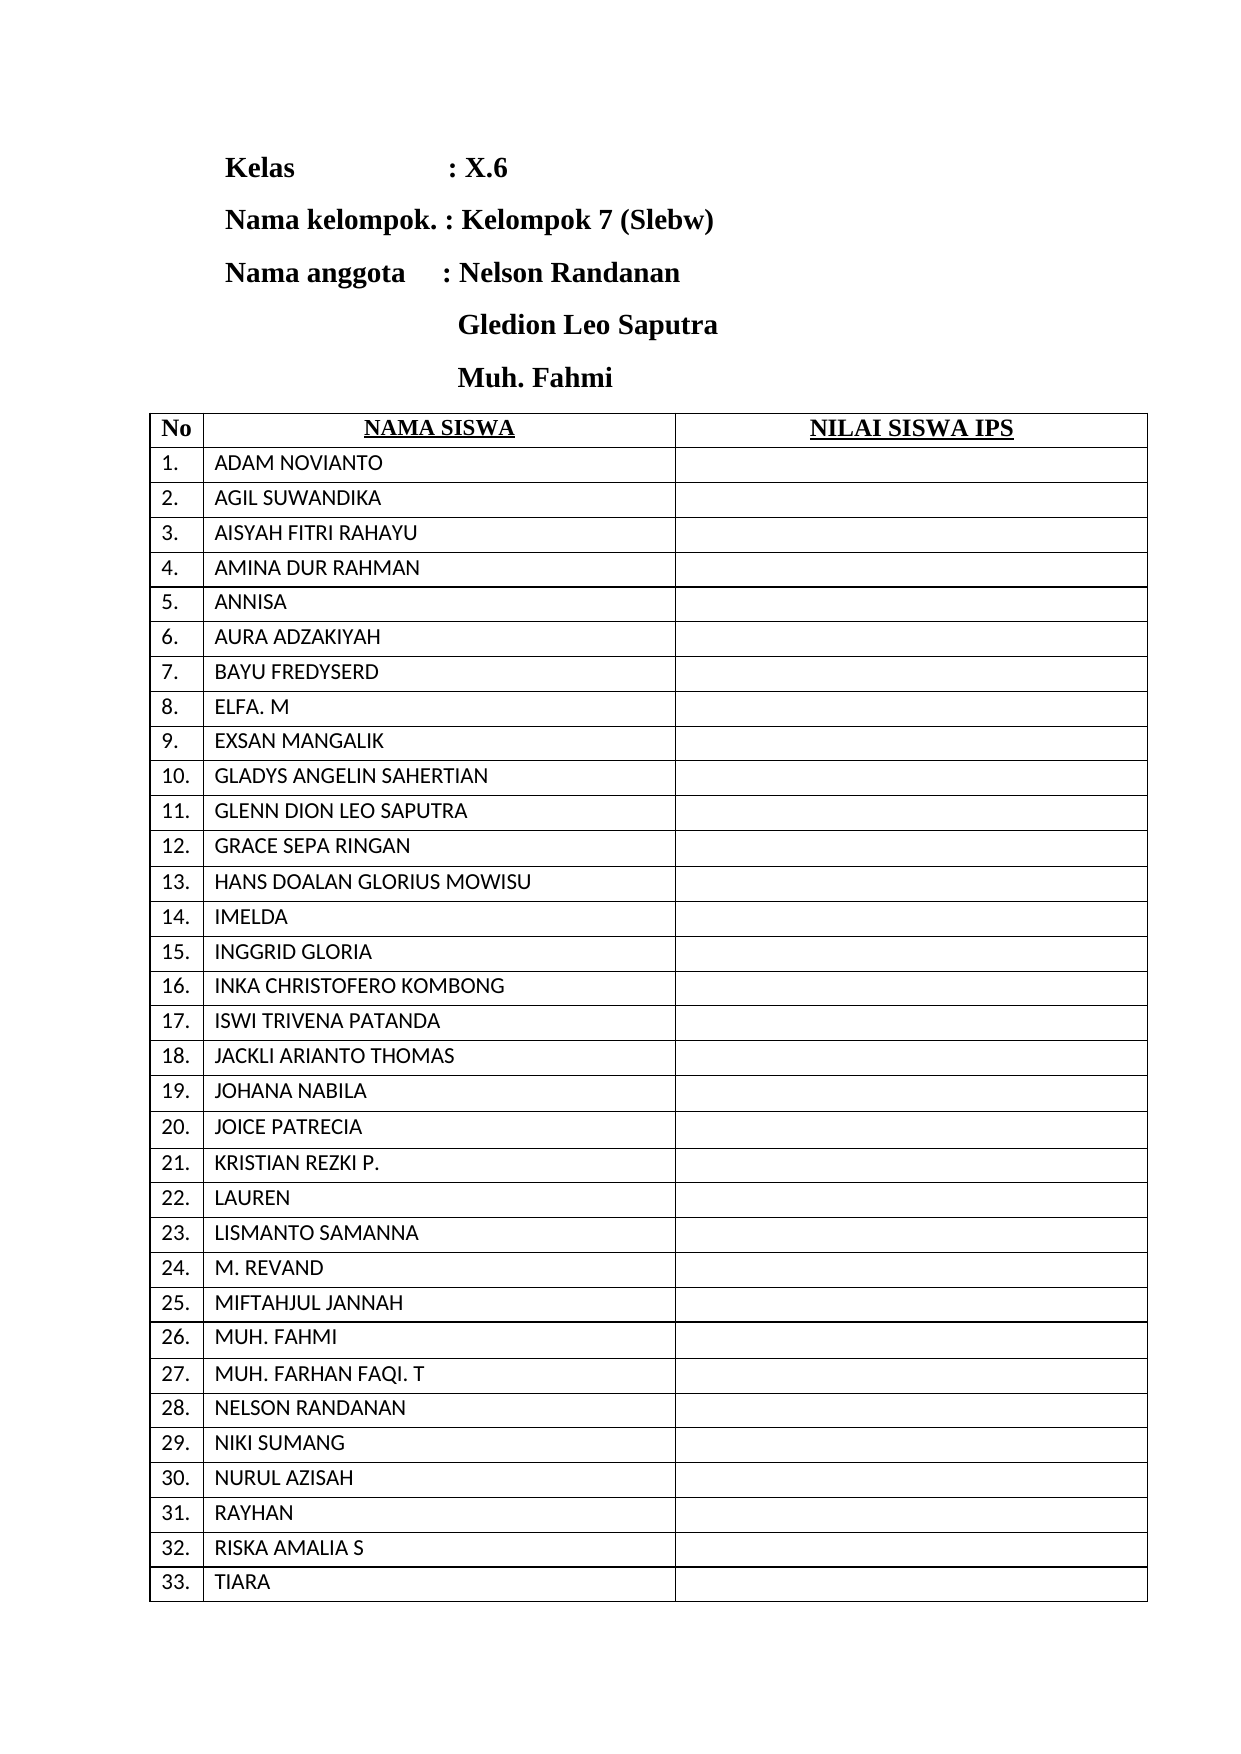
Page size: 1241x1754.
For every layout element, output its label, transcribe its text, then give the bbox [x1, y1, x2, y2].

table_cell [151, 1359, 203, 1392]
table_cell MUH. FARHAN FAQI. T [204, 1359, 675, 1392]
table_cell ISWI TRIVENA PATANDA [204, 1006, 675, 1040]
table_cell [151, 692, 203, 726]
table_cell [151, 1253, 203, 1287]
table_cell TIARA [204, 1568, 675, 1601]
table_cell [151, 1323, 203, 1358]
table_cell [676, 972, 1147, 1005]
table_cell [676, 553, 1147, 586]
table_cell [676, 761, 1147, 795]
text Gledion Leo Saputra [450, 307, 1090, 341]
table_cell GRACE SEPA RINGAN [204, 831, 675, 866]
table_cell [151, 1149, 203, 1182]
text Kelas : X.6 [225, 150, 1090, 183]
table_cell KRISTIAN REZKI P. [204, 1149, 675, 1182]
table_cell [151, 448, 203, 482]
table_cell INKA CHRISTOFERO KOMBONG [204, 972, 675, 1005]
table_cell [151, 1041, 203, 1075]
table_cell [151, 1463, 203, 1497]
table_cell [151, 761, 203, 795]
table_cell AMINA DUR RAHMAN [204, 553, 675, 586]
table_cell ELFA. M [204, 692, 675, 726]
table_cell [676, 1149, 1147, 1182]
table_cell IMELDA [204, 902, 675, 936]
table_cell [151, 796, 203, 830]
table_cell [676, 1323, 1147, 1358]
table_cell [676, 692, 1147, 726]
table_cell [676, 657, 1147, 691]
table_cell [151, 867, 203, 901]
table_cell [676, 727, 1147, 760]
table_cell [151, 1112, 203, 1147]
table_cell [676, 1568, 1147, 1601]
table_cell [676, 1041, 1147, 1075]
table_cell JOHANA NABILA [204, 1076, 675, 1111]
table_cell AURA ADZAKIYAH [204, 622, 675, 656]
table_cell [151, 553, 203, 586]
table_cell NELSON RANDANAN [204, 1394, 675, 1427]
table_cell ANNISA [204, 588, 675, 621]
table_cell [151, 483, 203, 517]
table_cell RAYHAN [204, 1498, 675, 1532]
table_cell [676, 1253, 1147, 1287]
table_cell [151, 518, 203, 552]
table_header NAMA SISWA [204, 414, 675, 447]
table_cell [151, 1394, 203, 1427]
table_cell [676, 1359, 1147, 1392]
table_cell NIKI SUMANG [204, 1428, 675, 1462]
table_cell [151, 1568, 203, 1601]
table_cell [151, 588, 203, 621]
table_cell [151, 1076, 203, 1111]
table_cell LISMANTO SAMANNA [204, 1218, 675, 1252]
table_cell [676, 831, 1147, 866]
table_cell [151, 727, 203, 760]
table_cell [676, 518, 1147, 552]
table_cell [676, 448, 1147, 482]
table_cell [676, 1183, 1147, 1217]
table_cell [151, 972, 203, 1005]
table_cell EXSAN MANGALIK [204, 727, 675, 760]
table_cell [151, 657, 203, 691]
text Nama anggota : Nelson Randanan [225, 255, 1090, 288]
table_cell AGIL SUWANDIKA [204, 483, 675, 517]
table_cell ADAM NOVIANTO [204, 448, 675, 482]
table_cell [676, 937, 1147, 971]
table_cell [151, 902, 203, 936]
table_cell [676, 1394, 1147, 1427]
table_cell [676, 796, 1147, 830]
table_cell [676, 588, 1147, 621]
table_cell HANS DOALAN GLORIUS MOWISU [204, 867, 675, 901]
table_cell [151, 1006, 203, 1040]
table_cell [676, 1076, 1147, 1111]
table_cell MUH. FAHMI [204, 1323, 675, 1358]
table_cell [676, 1428, 1147, 1462]
table_header No [151, 414, 203, 447]
table_cell [151, 937, 203, 971]
table_cell INGGRID GLORIA [204, 937, 675, 971]
table_cell [151, 622, 203, 656]
table_cell AISYAH FITRI RAHAYU [204, 518, 675, 552]
table_cell [676, 1463, 1147, 1497]
table_cell MIFTAHJUL JANNAH [204, 1288, 675, 1321]
table_cell [676, 1218, 1147, 1252]
table_cell NURUL AZISAH [204, 1463, 675, 1497]
table_cell JOICE PATRECIA [204, 1112, 675, 1147]
table_cell [151, 1498, 203, 1532]
table_cell BAYU FREDYSERD [204, 657, 675, 691]
table_cell LAUREN [204, 1183, 675, 1217]
table_cell GLADYS ANGELIN SAHERTIAN [204, 761, 675, 795]
table_cell [676, 1533, 1147, 1566]
table_cell RISKA AMALIA S [204, 1533, 675, 1566]
table_cell GLENN DION LEO SAPUTRA [204, 796, 675, 830]
table_cell [151, 1533, 203, 1566]
table_header NILAI SISWA IPS [676, 414, 1147, 447]
text Muh. Fahmi [450, 360, 1090, 393]
table_cell M. REVAND [204, 1253, 675, 1287]
table_cell [676, 1006, 1147, 1040]
table_cell [676, 1112, 1147, 1147]
table_cell [676, 902, 1147, 936]
table_cell [676, 1498, 1147, 1532]
table_cell [151, 1288, 203, 1321]
text Nama kelompok. : Kelompok 7 (Slebw) [225, 202, 1090, 236]
table_cell [676, 483, 1147, 517]
table_cell [676, 622, 1147, 656]
table_cell [151, 1428, 203, 1462]
table_cell [676, 1288, 1147, 1321]
table_cell JACKLI ARIANTO THOMAS [204, 1041, 675, 1075]
table_cell [151, 831, 203, 866]
table_cell [676, 867, 1147, 901]
table_cell [151, 1218, 203, 1252]
table_cell [151, 1183, 203, 1217]
